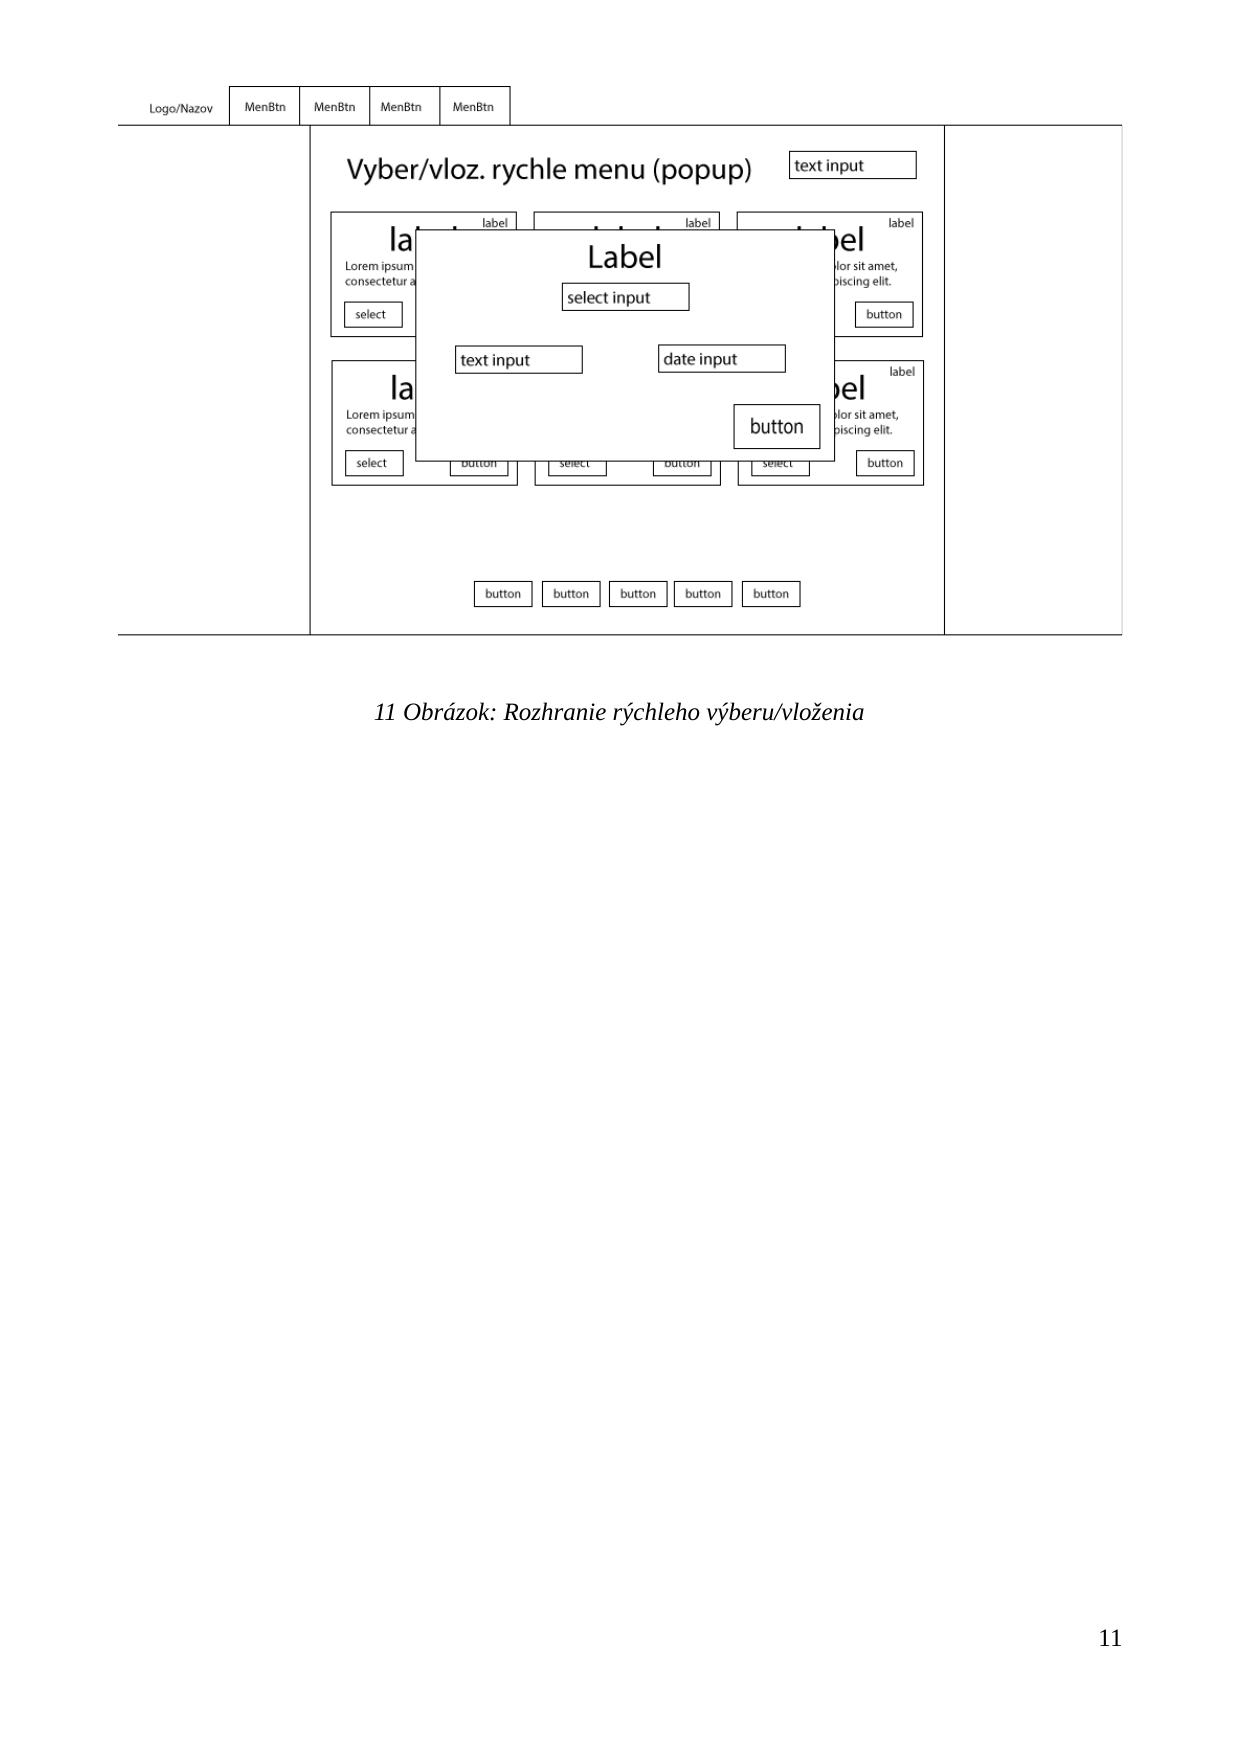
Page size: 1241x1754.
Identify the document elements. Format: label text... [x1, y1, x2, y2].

text 11 Obrázok: Rozhranie rýchleho výberu/vloženia [118, 697, 1122, 726]
